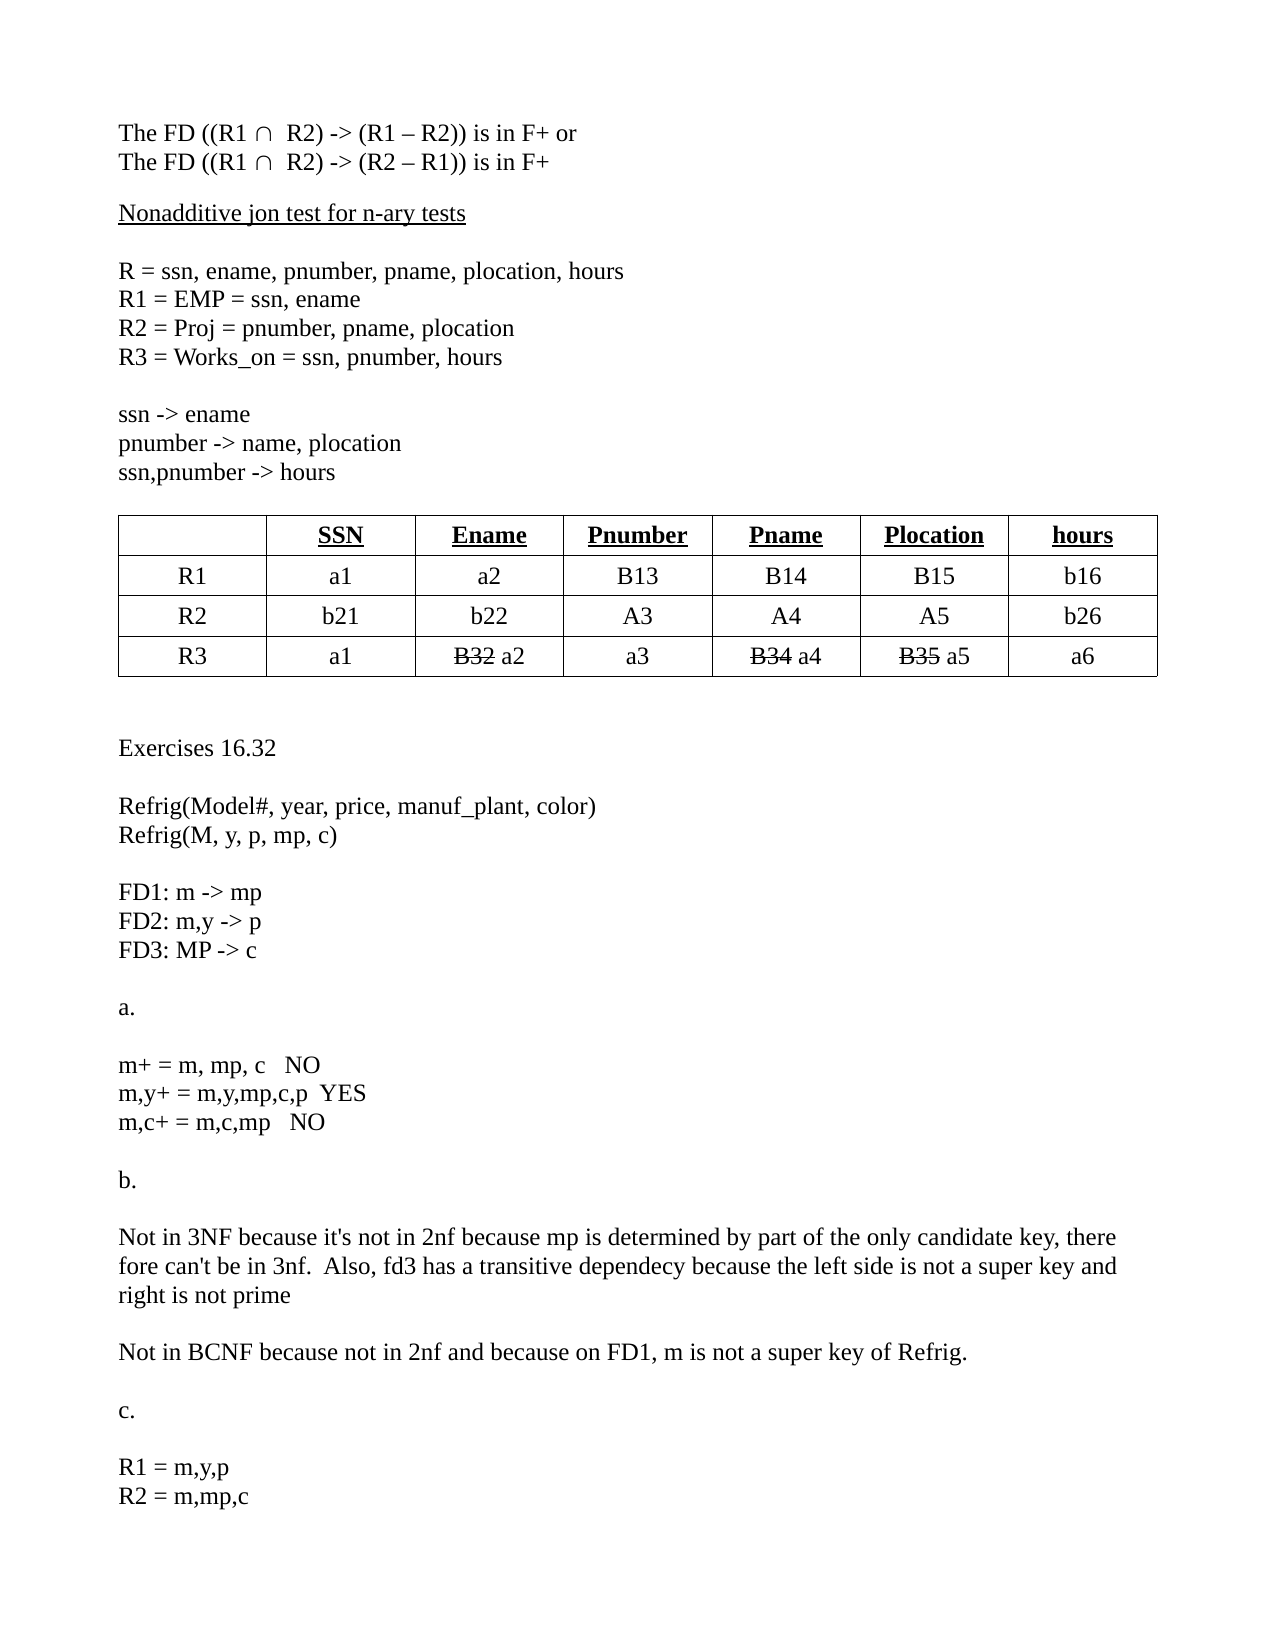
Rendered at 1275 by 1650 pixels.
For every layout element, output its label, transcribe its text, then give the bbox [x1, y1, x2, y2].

table_cell b16 [1009, 556, 1157, 595]
text Not in BCNF because not in 2nf and because on FD1, m is not a super key of Refrig. [118, 1337, 1157, 1366]
table_header Plocation [861, 516, 1008, 555]
text R2 = Proj = pnumber, pname, plocation [118, 313, 1157, 342]
text Not in 3NF because it's not in 2nf because mp is determined by part of the only candidate key, there fore can't be in 3nf. Also, fd3 has a transitive dependecy because the left side is not a super key and right is not prime [118, 1222, 1157, 1308]
text m,y+ = m,y,mp,c,p YES [118, 1078, 1157, 1107]
text R1 = m,y,p [118, 1452, 1157, 1481]
text R = ssn, ename, pnumber, pname, plocation, hours [118, 256, 1157, 284]
table_header hours [1009, 516, 1157, 555]
table_cell B13 [564, 556, 712, 595]
text a. [118, 992, 1157, 1021]
table_cell a6 [1009, 637, 1157, 676]
table_cell R3 [119, 637, 266, 676]
text m+ = m, mp, c NO [118, 1050, 1157, 1078]
text ssn,pnumber -> hours [118, 457, 1157, 486]
table_cell a3 [564, 637, 712, 676]
table_header Ename [416, 516, 563, 555]
text FD1: m -> mp [118, 877, 1157, 906]
table_cell a1 [267, 556, 415, 595]
text The FD ((R1  R2) -> (R2 – R1)) is in F+ [118, 147, 1157, 176]
text Refrig(M, y, p, mp, c) [118, 820, 1157, 848]
table_cell a1 [267, 637, 415, 676]
table_cell B15 [861, 556, 1008, 595]
text b. [118, 1165, 1157, 1193]
table_header SSN [267, 516, 415, 555]
table_cell B35 a5 [861, 637, 1008, 676]
table_cell a2 [416, 556, 563, 595]
text R2 = m,mp,c [118, 1481, 1157, 1510]
text Exercises 16.32 [118, 733, 1157, 762]
text The FD ((R1  R2) -> (R1 – R2)) is in F+ or [118, 118, 1157, 147]
table_cell b22 [416, 596, 563, 636]
text pnumber -> name, plocation [118, 428, 1157, 457]
table_cell R2 [119, 596, 266, 636]
table_cell A3 [564, 596, 712, 636]
text R1 = EMP = ssn, ename [118, 284, 1157, 313]
text R3 = Works_on = ssn, pnumber, hours [118, 342, 1157, 371]
text c. [118, 1395, 1157, 1423]
text Nonadditive jon test for n-ary tests [118, 198, 1157, 227]
table_cell A5 [861, 596, 1008, 636]
table_cell B14 [713, 556, 860, 595]
text m,c+ = m,c,mp NO [118, 1107, 1157, 1136]
table_cell A4 [713, 596, 860, 636]
text FD2: m,y -> p [118, 906, 1157, 935]
table_cell b26 [1009, 596, 1157, 636]
text FD3: MP -> c [118, 935, 1157, 963]
text Refrig(Model#, year, price, manuf_plant, color) [118, 791, 1157, 820]
table_cell R1 [119, 556, 266, 595]
text ssn -> ename [118, 399, 1157, 428]
table_header Pnumber [564, 516, 712, 555]
table_cell B34 a4 [713, 637, 860, 676]
table_cell B32 a2 [416, 637, 563, 676]
table_header Pname [713, 516, 860, 555]
table_header [119, 516, 266, 555]
table_cell b21 [267, 596, 415, 636]
